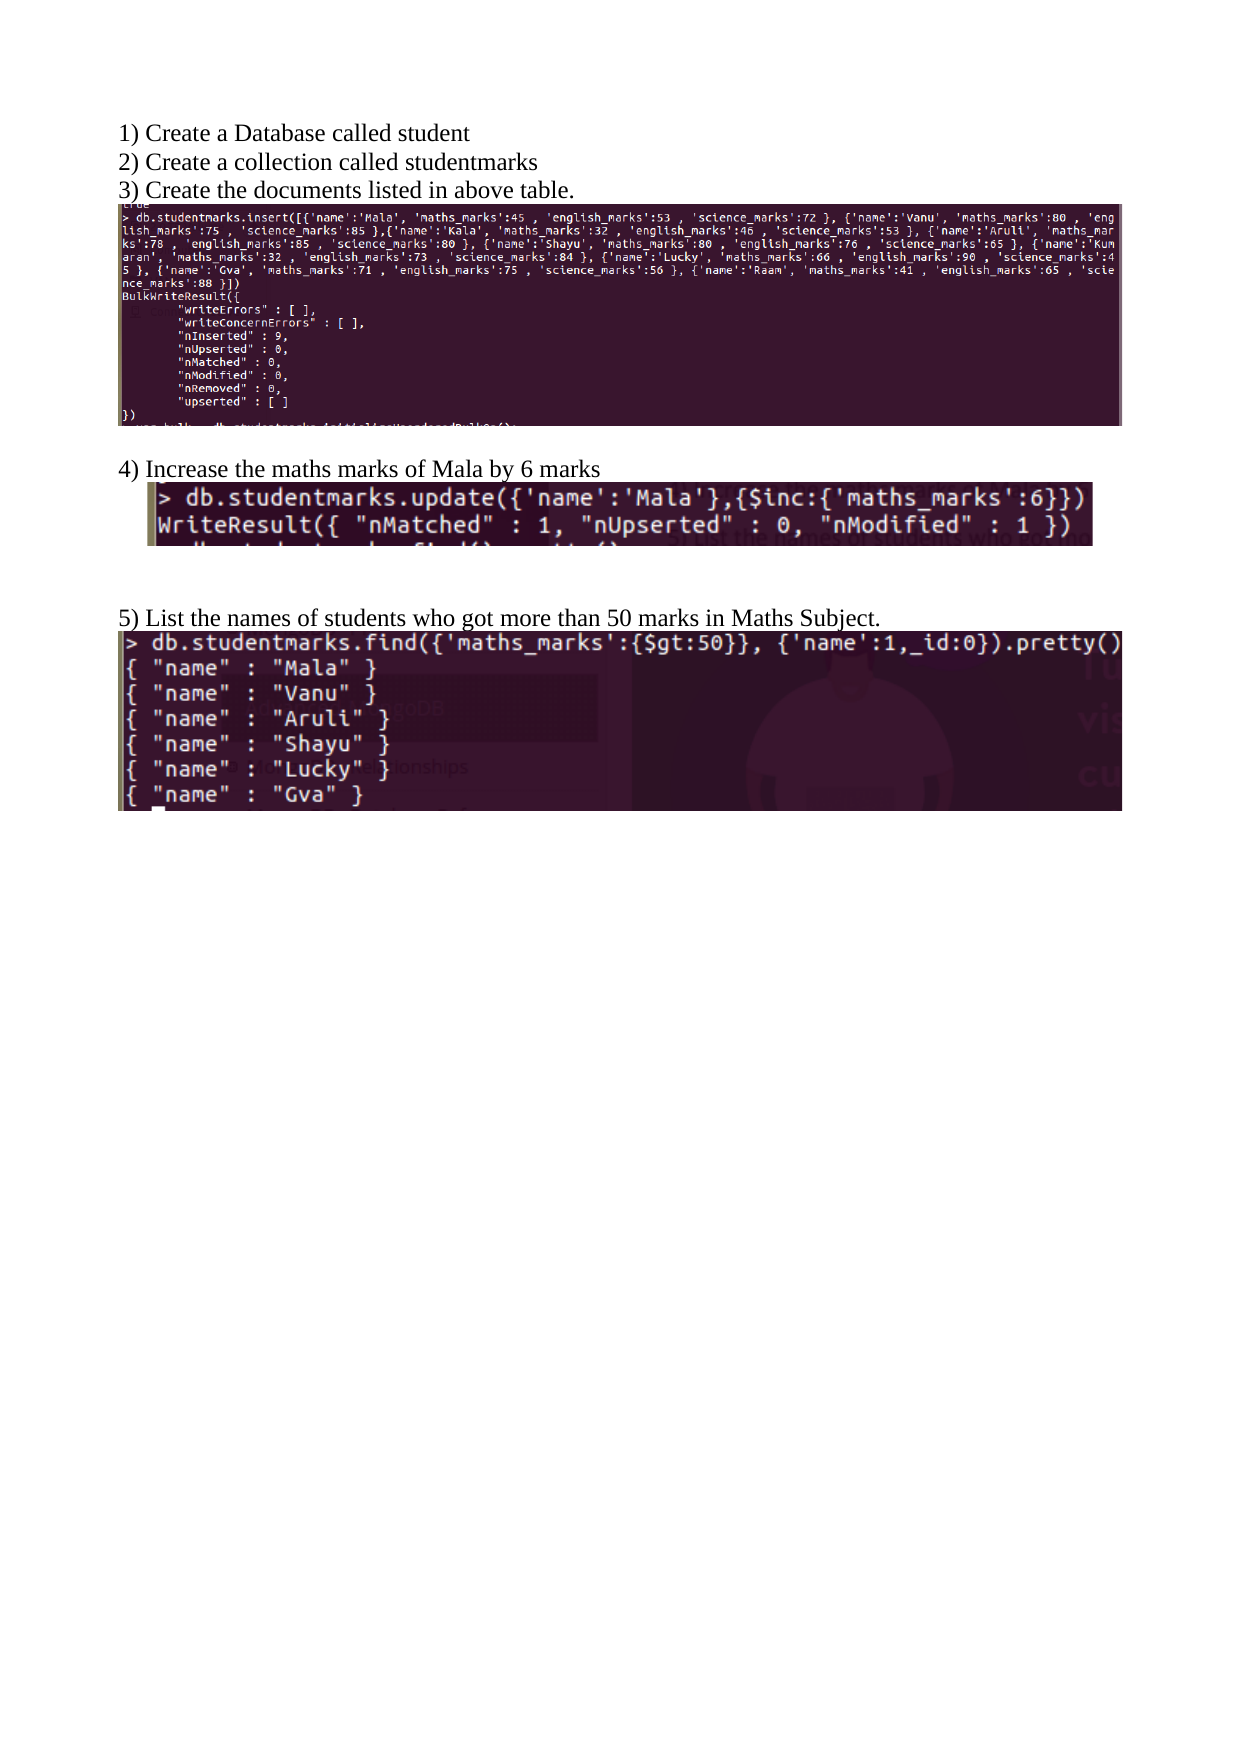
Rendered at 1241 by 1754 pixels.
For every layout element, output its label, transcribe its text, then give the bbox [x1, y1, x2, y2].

text 5) List the names of students who got more than 50 marks in Maths Subject. [118, 603, 1122, 631]
text 4) Increase the maths marks of Mala by 6 marks [118, 454, 1122, 483]
picture [147, 482, 1093, 546]
picture [118, 631, 1123, 811]
text 1) Create a Database called student [118, 118, 1122, 147]
text 2) Create a collection called ​studentmarks [118, 147, 1122, 176]
text 3) Create the documents listed in above table. [118, 176, 1122, 204]
picture [118, 204, 1123, 426]
